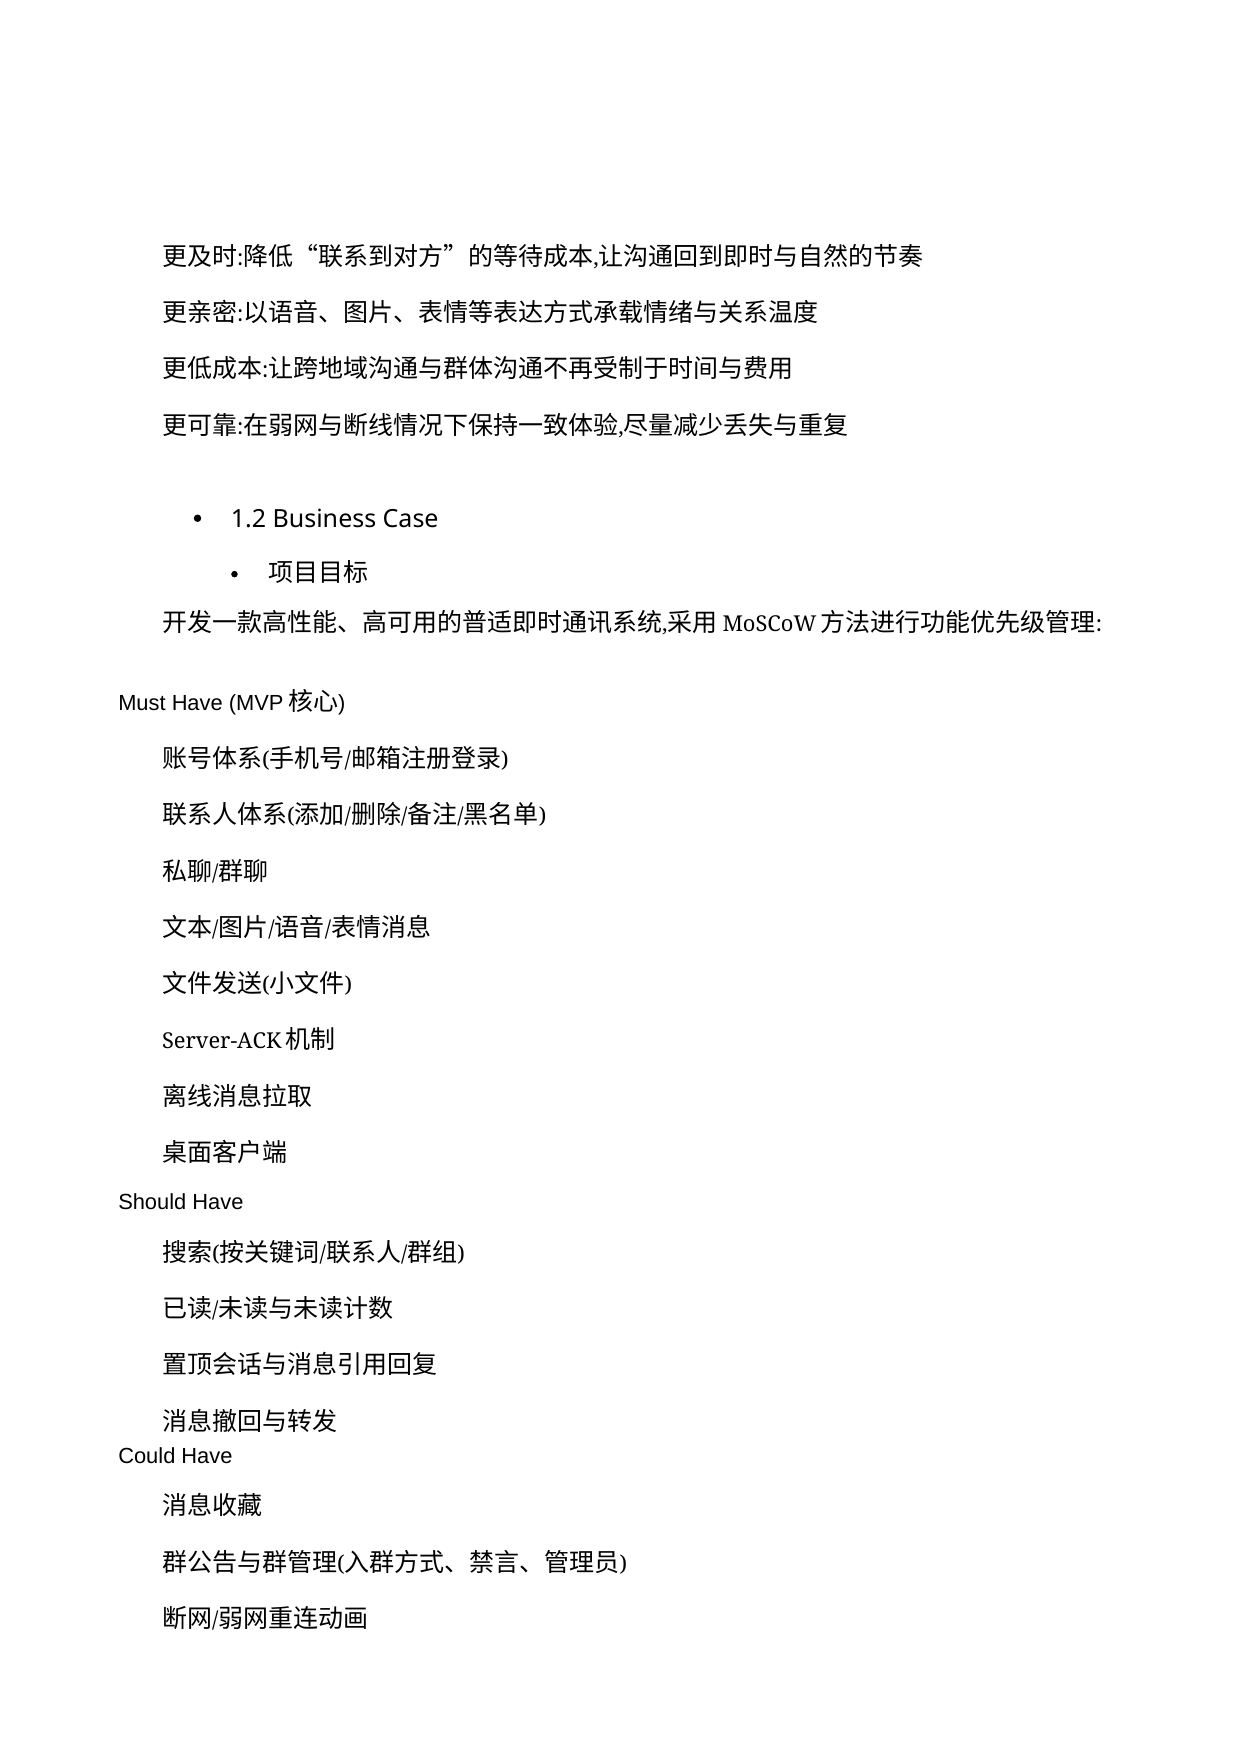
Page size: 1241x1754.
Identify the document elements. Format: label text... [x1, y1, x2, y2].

text 群公告与群管理(入群方式、禁言、管理员) [118, 1542, 1122, 1578]
text 联系人体系(添加/删除/备注/黑名单) [118, 794, 1122, 831]
text 置顶会话与消息引用回复 [118, 1345, 1122, 1381]
text 账号体系(手机号/邮箱注册登录) [118, 738, 1122, 774]
text 已读/未读与未读计数 [118, 1288, 1122, 1325]
text 更亲密:以语音、图片、表情等表达方式承载情绪与关系温度 [118, 293, 1122, 329]
text 私聊/群聊 [118, 851, 1122, 887]
text 消息撤回与转发 Could Have [118, 1401, 1122, 1468]
text 离线消息拉取 [118, 1076, 1122, 1113]
text 消息收藏 [118, 1486, 1122, 1522]
text 更低成本:让跨地域沟通与群体沟通不再受制于时间与费用 [118, 349, 1122, 385]
text 断网/弱网重连动画 [118, 1598, 1122, 1634]
text 更可靠:在弱网与断线情况下保持一致体验,尽量减少丢失与重复 [118, 405, 1122, 442]
text 搜索(按关键词/联系人/群组) [118, 1232, 1122, 1268]
text 文本/图片/语音/表情消息 [118, 907, 1122, 943]
text Should Have [118, 1189, 1122, 1214]
text 开发一款高性能、高可用的普适即时通讯系统,采用MoSCoW方法进行功能优先级管理: Must Have (MVP核心) [118, 603, 1122, 718]
text 桌面客户端 [118, 1133, 1122, 1169]
text 文件发送(小文件) [118, 964, 1122, 1000]
text 更及时:降低“联系到对方”的等待成本,让沟通回到即时与自然的节奏 [118, 236, 1122, 272]
subtitle 1.2 Business Case [193, 500, 1122, 534]
subtitle 项目目标 [231, 553, 1122, 589]
text Server-ACK机制 [118, 1020, 1122, 1056]
